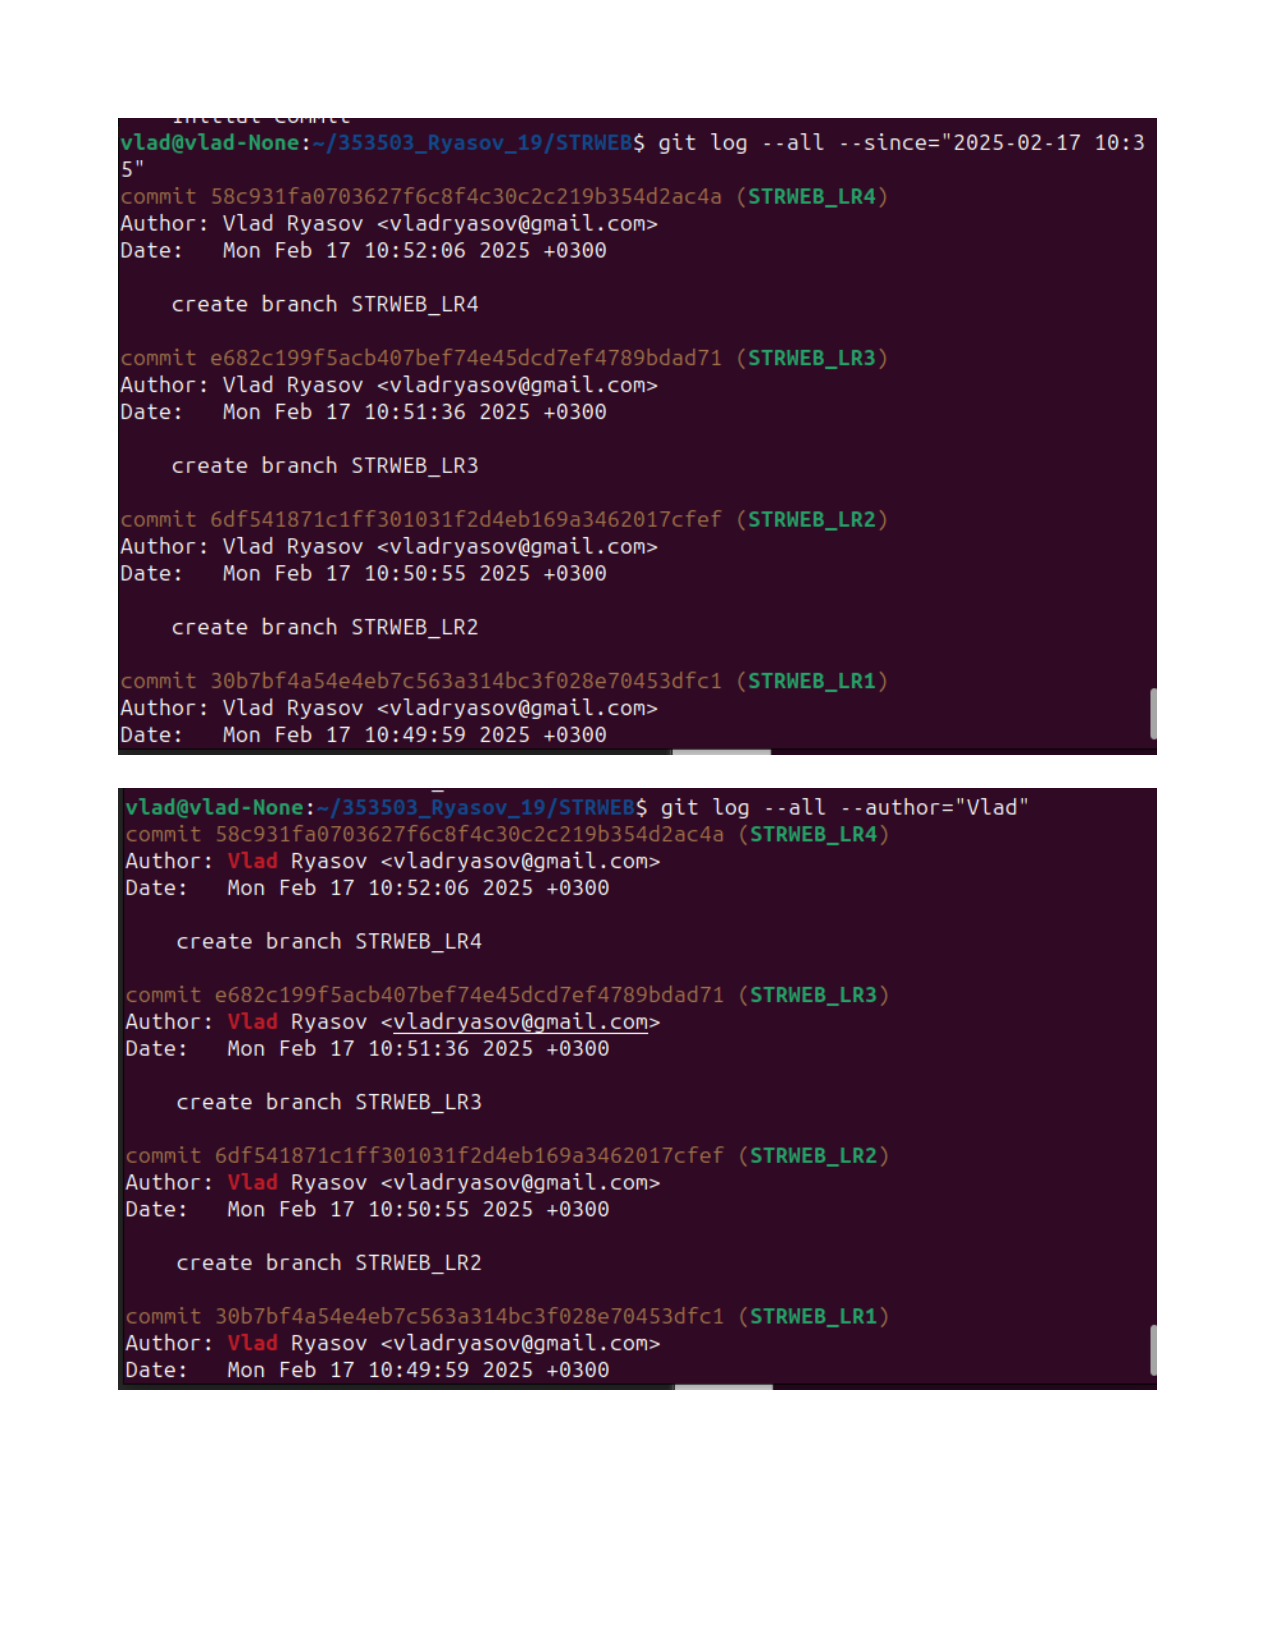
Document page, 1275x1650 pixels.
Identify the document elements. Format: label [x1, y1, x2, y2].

picture [118, 788, 1157, 1390]
picture [118, 118, 1157, 755]
